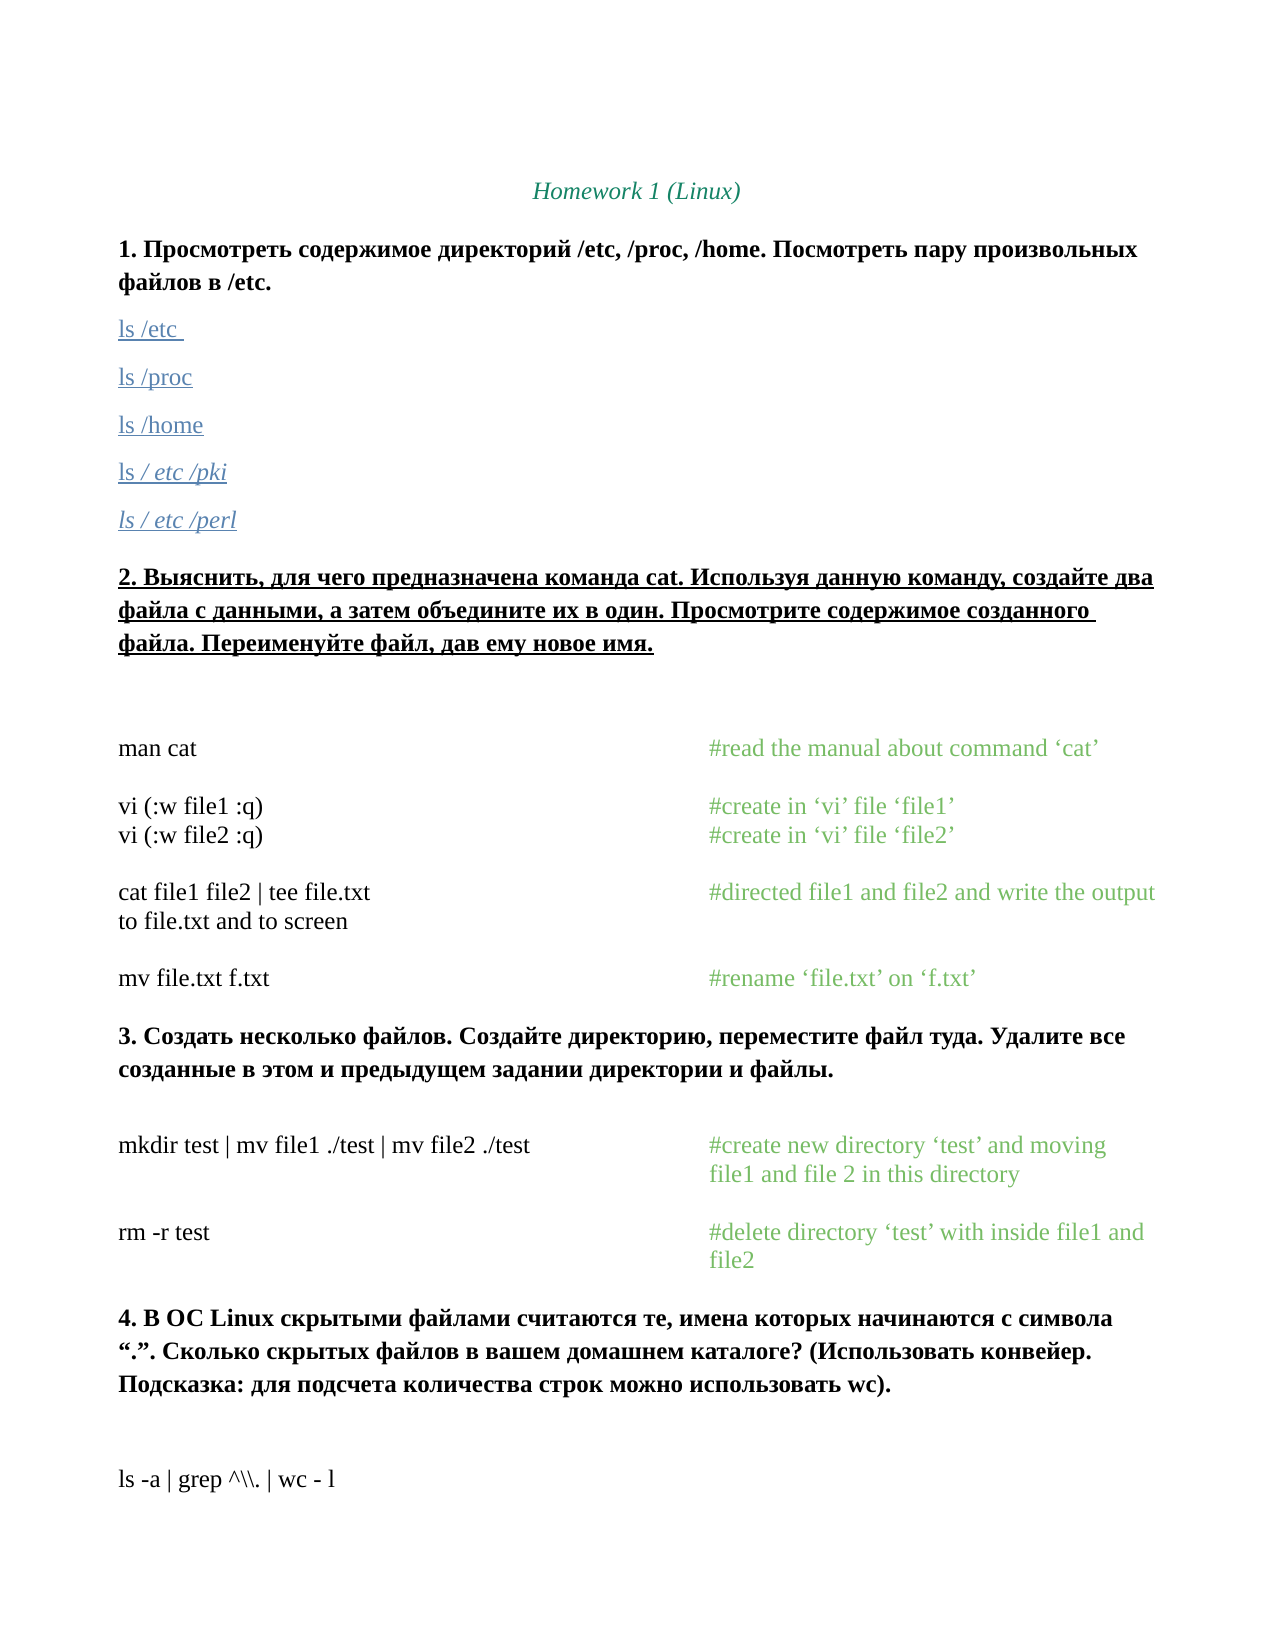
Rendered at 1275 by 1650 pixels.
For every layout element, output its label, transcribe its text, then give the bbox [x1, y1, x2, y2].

text man cat #read the manual about command ‘cat’ [118, 733, 1157, 762]
text ls / etc /perl [118, 505, 1157, 534]
text vi (:w file1 :q) #create in ‘vi’ file ‘file1’ [118, 791, 1157, 820]
text rm -r test #delete directory ‘test’ with inside file1 and file2 [118, 1217, 1157, 1274]
text Homework 1 (Linux) [118, 176, 1157, 205]
text cat file1 file2 | tee file.txt #directed file1 and file2 and write the output to file.txt and to screen [118, 877, 1157, 935]
text 1. Просмотреть содержимое директорий /etc, /proc, /home. Посмотреть пару произвольных файлов в /etc. [118, 234, 1157, 296]
text 2. Выяснить, для чего предназначена команда cat. Используя данную команду, создайте два файла с данными, а затем объедините их в один. Просмотрите содержимое созданного файла. Переименуйте файл, дав ему новое имя. [118, 562, 1157, 657]
text ls /home [118, 410, 1157, 438]
text mkdir test | mv file1 ./test | mv file2 ./test #create new directory ‘test’ and moving file1 and file 2 in this directory [118, 1130, 1157, 1188]
text 4. В ОС Linux скрытыми файлами считаются те, имена которых начинаются с символа “.”. Сколько скрытых файлов в вашем домашнем каталоге? (Использовать конвейер. Подсказка: для подсчета количества строк можно использовать wc). [118, 1303, 1157, 1398]
text ls /etc [118, 314, 1157, 343]
text ls -a | grep ^\\. | wc - l [118, 1464, 1157, 1493]
text vi (:w file2 :q) #create in ‘vi’ file ‘file2’ [118, 820, 1157, 848]
text 3. Создать несколько файлов. Создайте директорию, переместите файл туда. Удалите все созданные в этом и предыдущем задании директории и файлы. [118, 1021, 1157, 1083]
text mv file.txt f.txt #rename ‘file.txt’ on ‘f.txt’ [118, 963, 1157, 992]
text ls /proc [118, 362, 1157, 391]
text ls / etc /pki [118, 457, 1157, 486]
